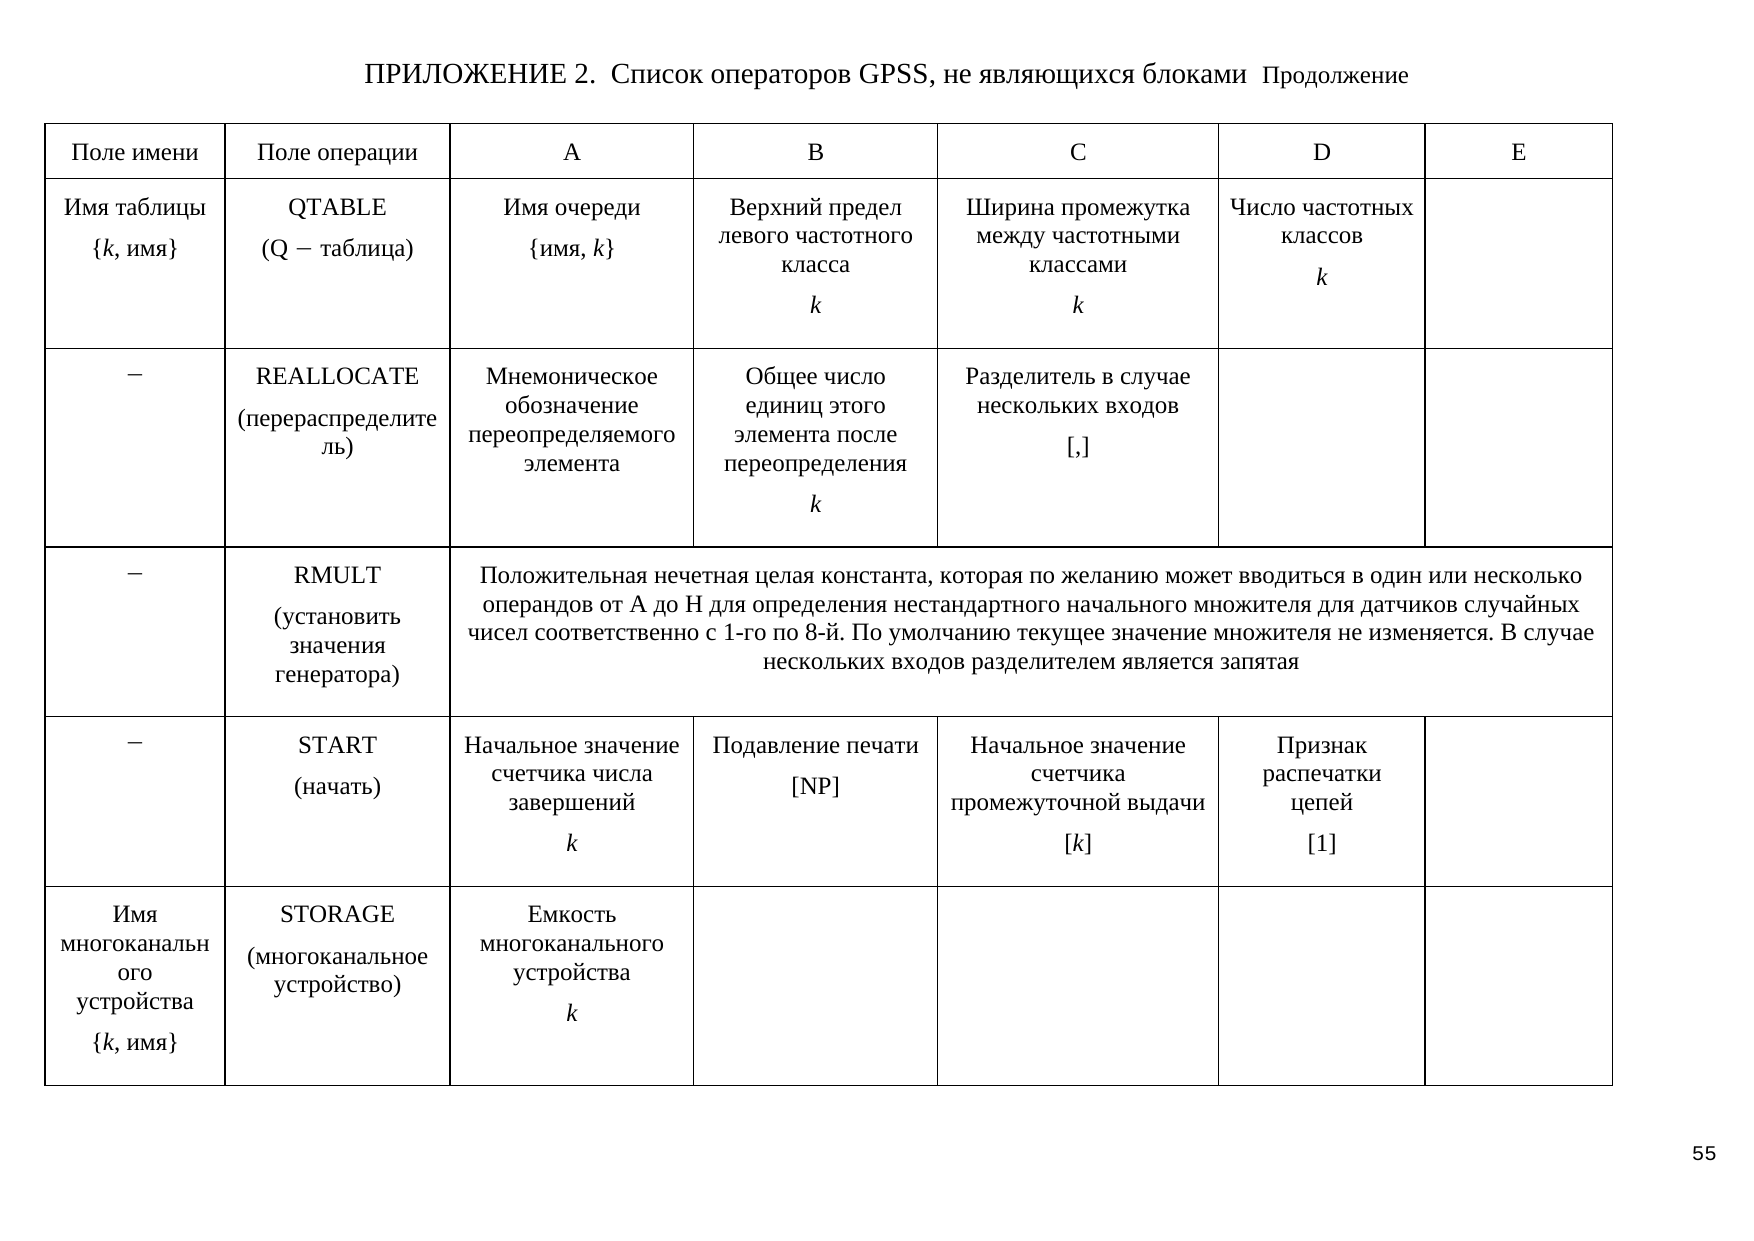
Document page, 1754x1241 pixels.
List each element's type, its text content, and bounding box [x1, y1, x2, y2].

table_cell [1426, 717, 1612, 886]
table_cell [1426, 179, 1612, 348]
table_cell START (начать) [226, 717, 449, 886]
table_cell Признак распечатки цепей [1] [1219, 717, 1424, 886]
table_cell  [46, 349, 224, 546]
table_cell Имя таблицы {k, имя} [46, 179, 224, 348]
table_cell [938, 887, 1218, 1084]
table_cell [1426, 349, 1612, 546]
table_cell Имя очереди {имя, k} [451, 179, 693, 348]
table_cell REALLOCATE (перераспределитель) [226, 349, 449, 546]
table_cell Подавление печати [NP] [694, 717, 937, 886]
table_cell Верхний предел левого частотного класса k [694, 179, 937, 348]
table_cell [1426, 887, 1612, 1084]
table_cell Емкость многоканального устройства k [451, 887, 693, 1084]
table_header Поле операции [226, 124, 449, 178]
table_cell  [46, 717, 224, 886]
table_cell Общее число единиц этого элемента после переопределения k [694, 349, 937, 546]
table_cell Разделитель в случае нескольких входов [,] [938, 349, 1218, 546]
table_cell STORAGE (многоканальное устройство) [226, 887, 449, 1084]
table_cell  [46, 548, 224, 716]
table_cell [1219, 887, 1424, 1084]
table_cell Начальное значение счетчика числа завершений k [451, 717, 693, 886]
table_cell QTABLE (Q  таблица) [226, 179, 449, 348]
table_cell RMULT (установить значения генератора) [226, 548, 449, 716]
table_cell [1219, 349, 1424, 546]
table_cell Положительная нечетная целая константа, которая по желанию может вводиться в один или несколько операндов от A до H для определения нестандартного начального множителя для датчиков случайных чисел соответственно с 1-го по 8-й. По умолчанию текущее значение множителя не изменяется. В случае нескольких входов разделителем является запятая [451, 548, 1612, 716]
table_cell Имя многоканального устройства {k, имя} [46, 887, 224, 1084]
text ПРИЛОЖЕНИЕ 2. Список операторов GPSS, не являющихся блоками Продолжение [56, 56, 1717, 90]
table_cell [694, 887, 937, 1084]
table_cell Мнемоническое обозначение переопределяемого элемента [451, 349, 693, 546]
table_cell Ширина промежутка между частотными классами k [938, 179, 1218, 348]
table_cell Число частотных классов k [1219, 179, 1424, 348]
table_header A [451, 124, 693, 178]
table_header Поле имени [46, 124, 224, 178]
table_header C [938, 124, 1218, 178]
table_cell Начальное значение счетчика промежуточной выдачи [k] [938, 717, 1218, 886]
table_header B [694, 124, 937, 178]
table_header E [1426, 124, 1612, 178]
table_header D [1219, 124, 1424, 178]
